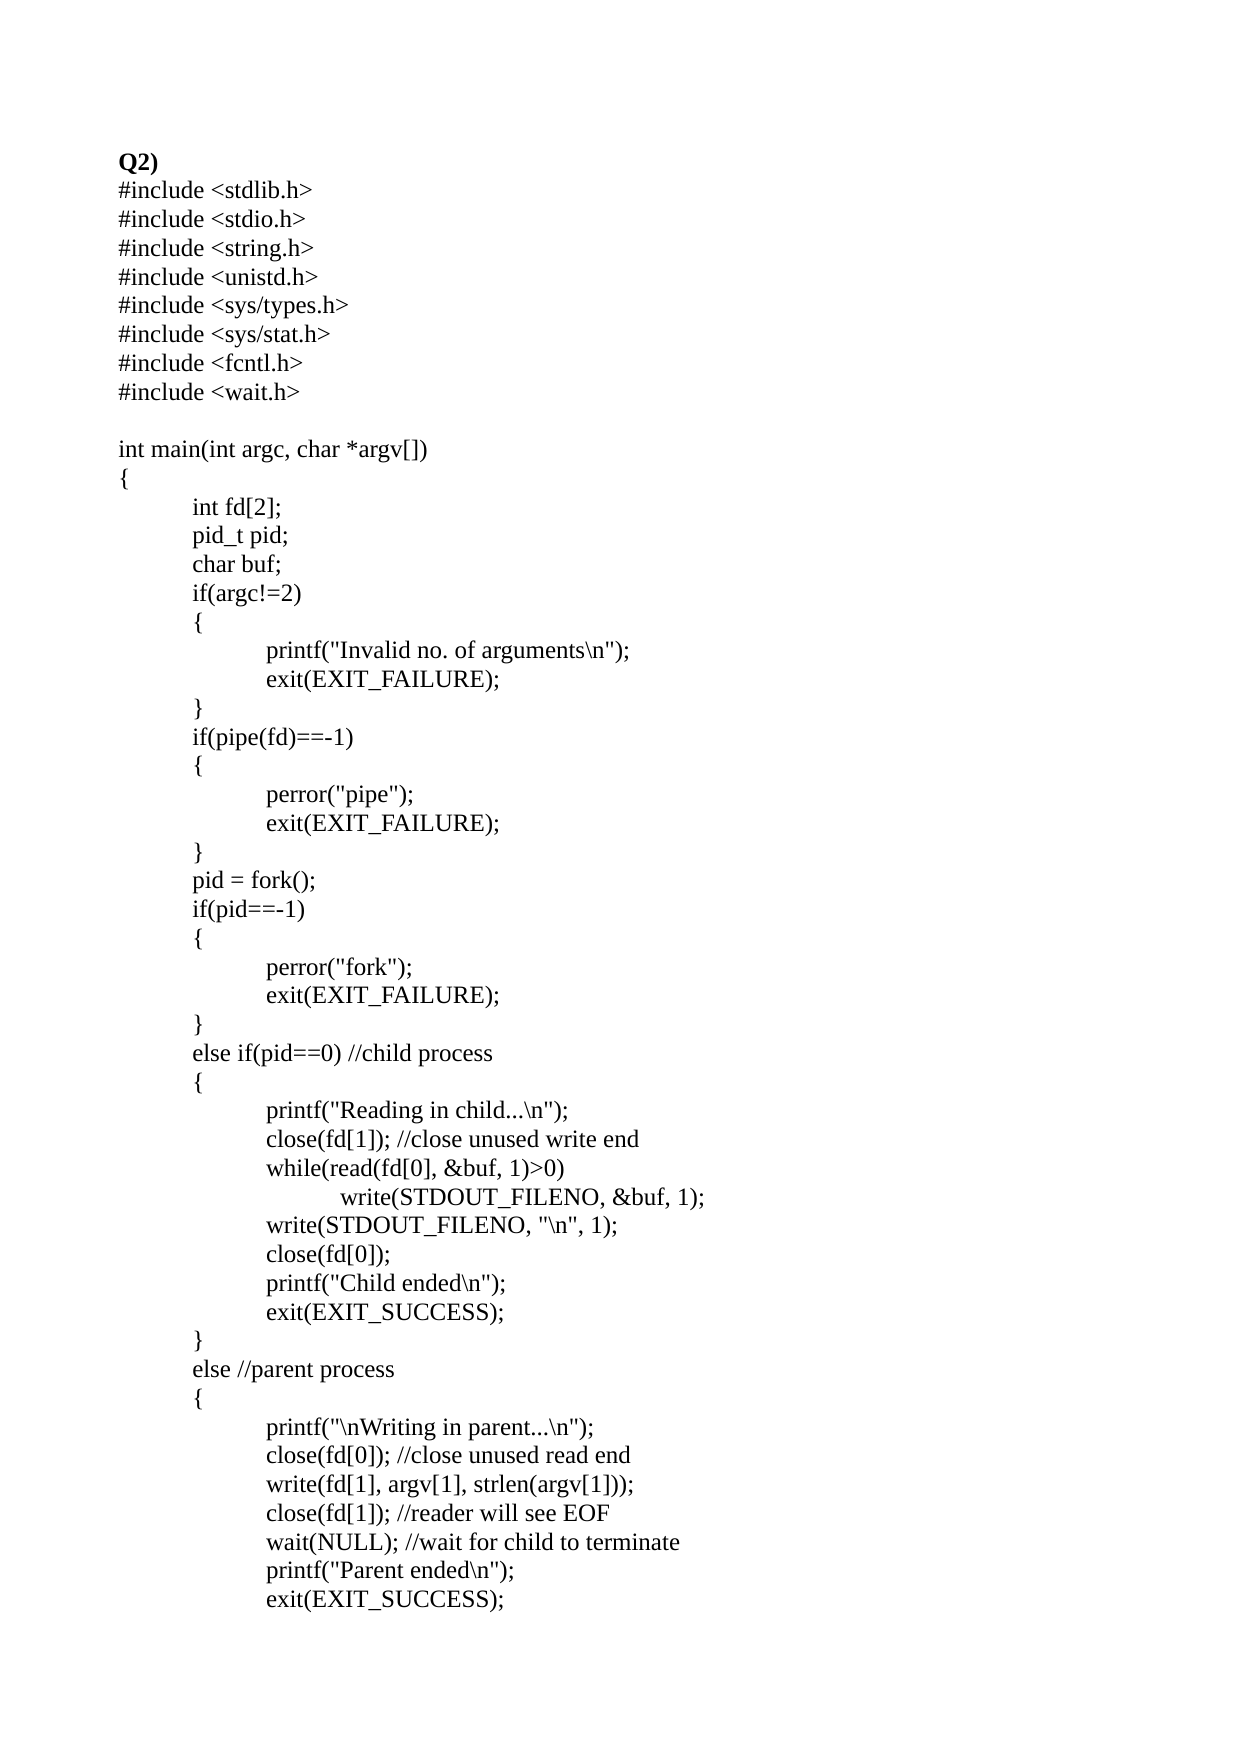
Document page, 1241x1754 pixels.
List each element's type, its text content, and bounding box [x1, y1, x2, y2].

text } [118, 837, 1122, 866]
text if(argc!=2) [118, 578, 1122, 607]
text char buf; [118, 549, 1122, 578]
text { [118, 1067, 1122, 1096]
text #include <sys/stat.h> [118, 319, 1122, 348]
text } [118, 1009, 1122, 1038]
text printf("Reading in child...\n"); [118, 1096, 1122, 1124]
text exit(EXIT_SUCCESS); [118, 1297, 1122, 1326]
text printf("Parent ended\n"); [118, 1556, 1122, 1584]
text #include <stdlib.h> [118, 176, 1122, 204]
text } [118, 1326, 1122, 1354]
text #include <unistd.h> [118, 262, 1122, 291]
text write(STDOUT_FILENO, "\n", 1); [118, 1211, 1122, 1239]
text perror("fork"); [118, 952, 1122, 981]
text exit(EXIT_FAILURE); [118, 981, 1122, 1009]
text } [118, 693, 1122, 722]
text { [118, 923, 1122, 952]
text printf("Invalid no. of arguments\n"); [118, 636, 1122, 664]
text if(pipe(fd)==-1) [118, 722, 1122, 751]
text int main(int argc, char *argv[]) [118, 434, 1122, 463]
text wait(NULL); //wait for child to terminate [118, 1527, 1122, 1556]
text while(read(fd[0], &buf, 1)>0) [118, 1153, 1122, 1182]
text close(fd[0]); [118, 1239, 1122, 1268]
text perror("pipe"); [118, 779, 1122, 808]
text printf("\nWriting in parent...\n"); [118, 1412, 1122, 1441]
text else if(pid==0) //child process [118, 1038, 1122, 1067]
text #include <fcntl.h> [118, 348, 1122, 377]
text int fd[2]; [118, 492, 1122, 521]
text printf("Child ended\n"); [118, 1268, 1122, 1297]
text close(fd[1]); //reader will see EOF [118, 1498, 1122, 1527]
text { [118, 1383, 1122, 1412]
text pid = fork(); [118, 866, 1122, 894]
text close(fd[0]); //close unused read end [118, 1441, 1122, 1469]
text { [118, 463, 1122, 492]
text #include <stdio.h> [118, 204, 1122, 233]
text #include <string.h> [118, 233, 1122, 262]
text { [118, 751, 1122, 779]
text exit(EXIT_FAILURE); [118, 664, 1122, 693]
text { [118, 607, 1122, 636]
text write(fd[1], argv[1], strlen(argv[1])); [118, 1469, 1122, 1498]
text exit(EXIT_FAILURE); [118, 808, 1122, 837]
text exit(EXIT_SUCCESS); [118, 1584, 1122, 1613]
text #include <sys/types.h> [118, 291, 1122, 319]
text Q2) [118, 147, 1122, 176]
text write(STDOUT_FILENO, &buf, 1); [118, 1182, 1122, 1211]
text pid_t pid; [118, 521, 1122, 549]
text close(fd[1]); //close unused write end [118, 1124, 1122, 1153]
text #include <wait.h> [118, 377, 1122, 406]
text else //parent process [118, 1354, 1122, 1383]
text if(pid==-1) [118, 894, 1122, 923]
